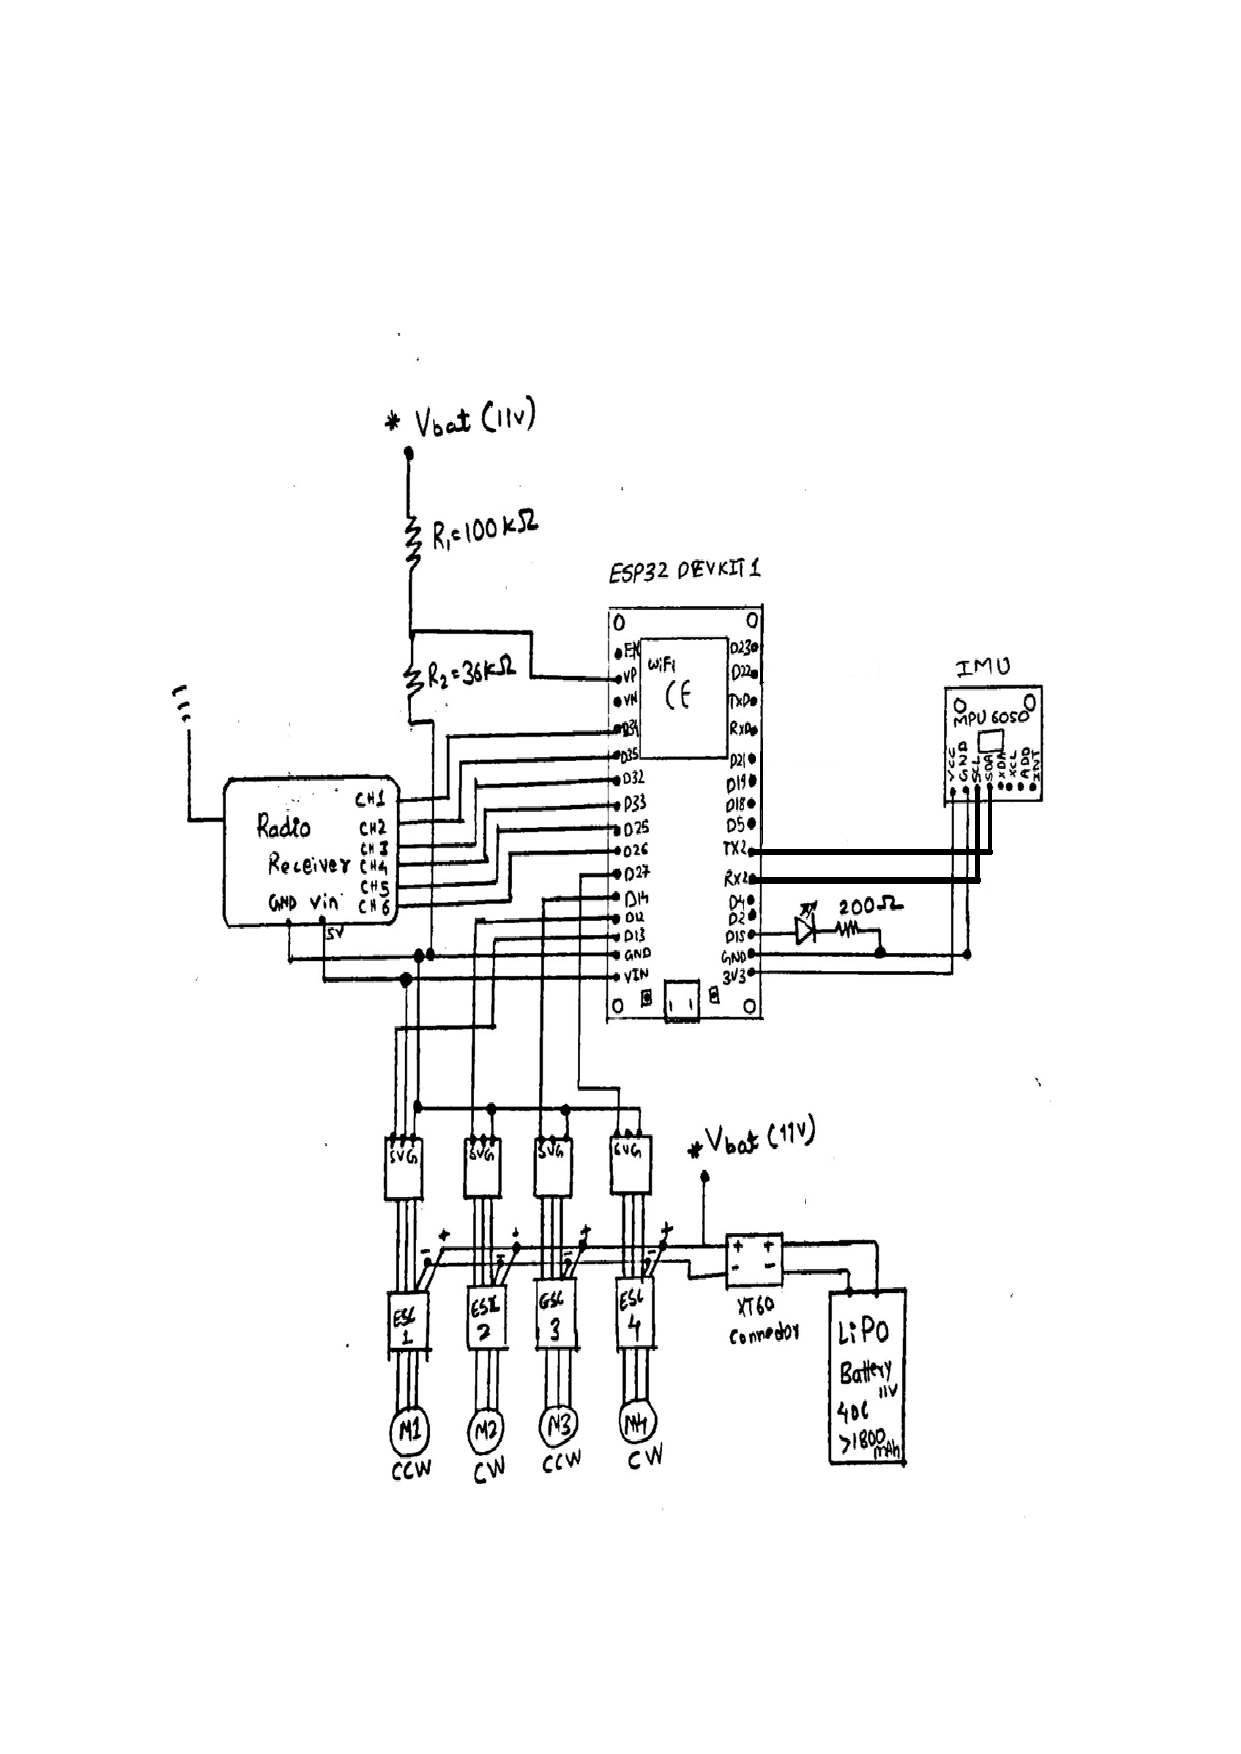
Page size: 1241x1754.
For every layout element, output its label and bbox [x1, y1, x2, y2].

picture [145, 327, 1095, 1535]
